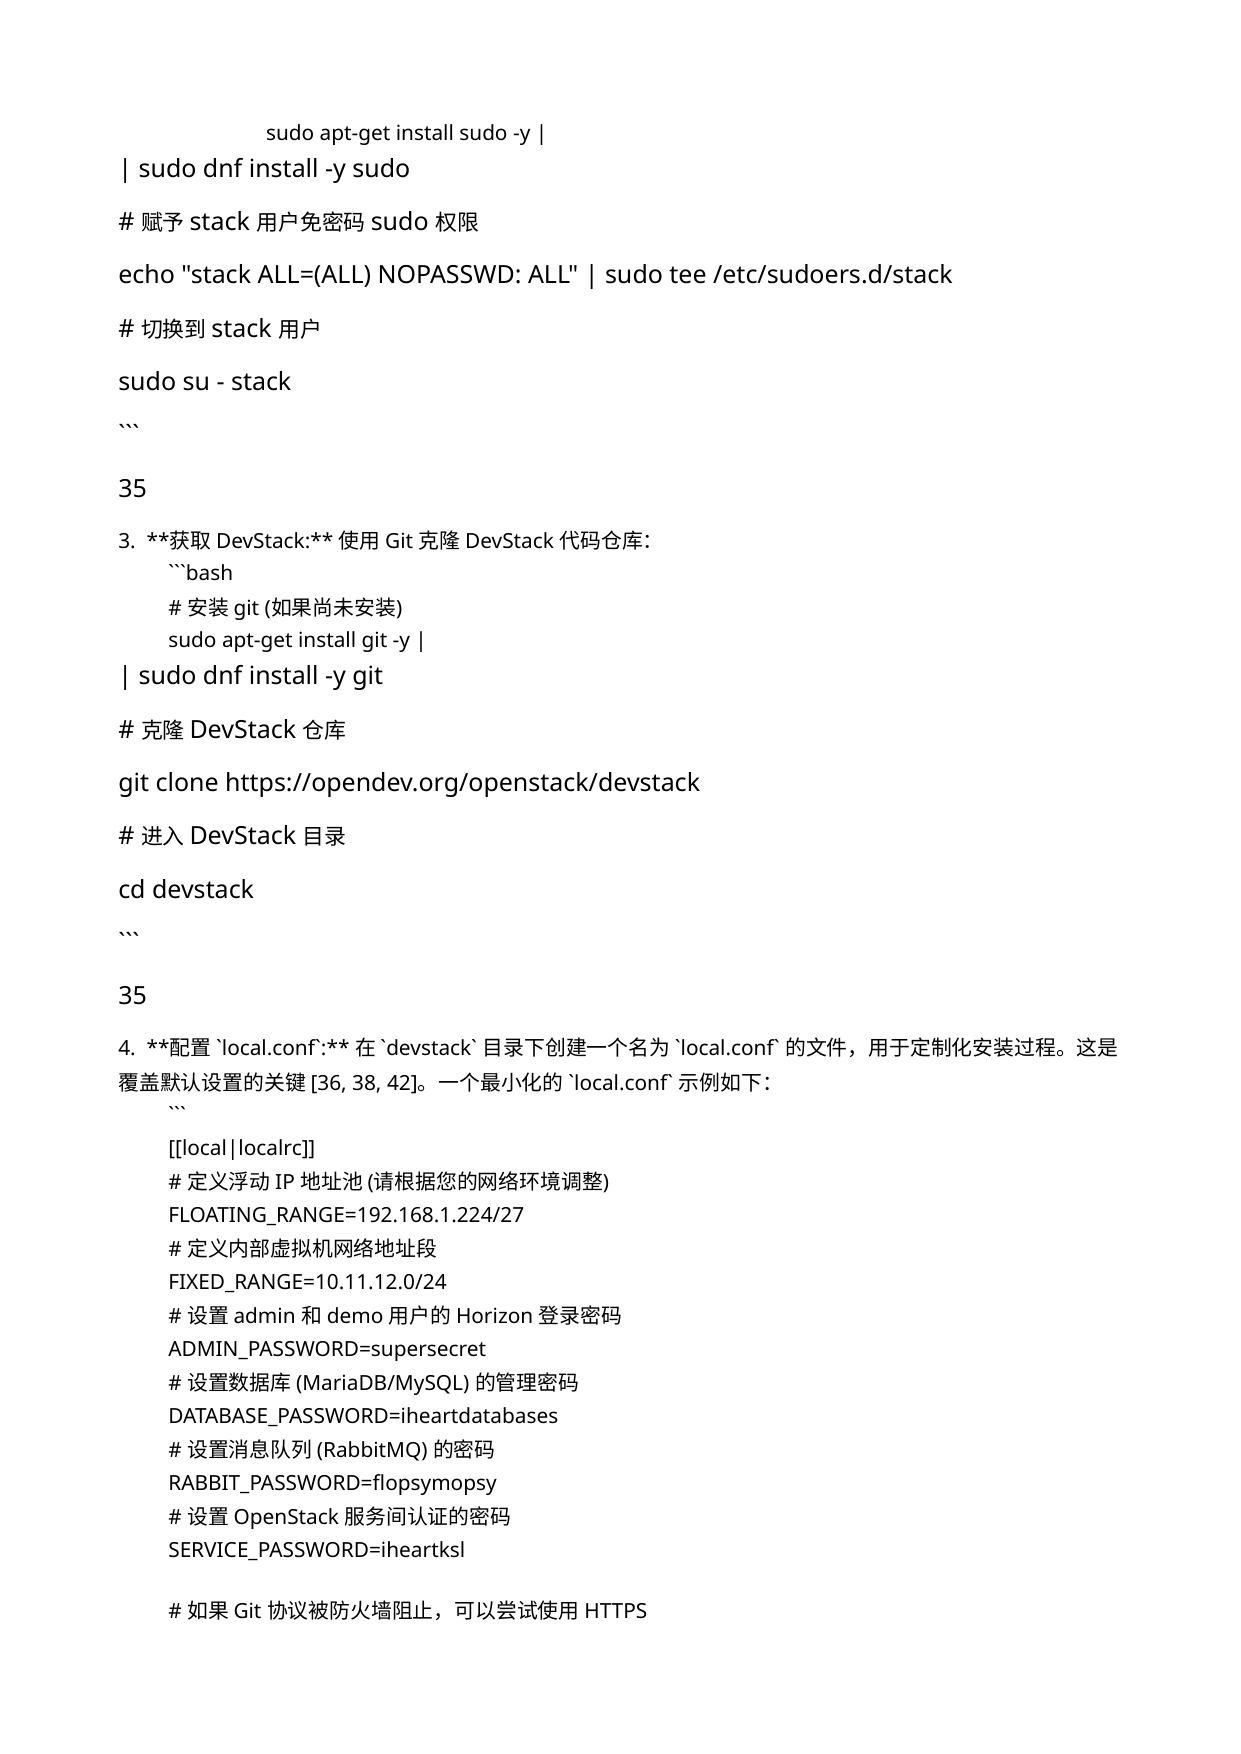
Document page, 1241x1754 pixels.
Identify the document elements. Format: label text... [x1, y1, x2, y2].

text ``` [118, 417, 1122, 451]
text 35 [118, 978, 1122, 1012]
list sudo apt-get install sudo -y | [236, 118, 1122, 147]
text [[local|localrc]] [118, 1133, 1122, 1161]
text 35 [118, 471, 1122, 504]
text FLOATING_RANGE=192.168.1.224/27 [118, 1200, 1122, 1228]
text ``` [118, 1100, 1122, 1129]
text # 设置 admin 和 demo 用户的 Horizon 登录密码 [118, 1299, 1122, 1330]
text # 设置消息队列 (RabbitMQ) 的密码 [118, 1433, 1122, 1464]
text # 赋予 stack 用户免密码 sudo 权限 [118, 204, 1122, 238]
text # 克隆 DevStack 仓库 [118, 711, 1122, 745]
text 4. **配置 `local.conf`:** 在 `devstack` 目录下创建一个名为 `local.conf` 的文件，用于定制化安装过程。这是覆盖默认设置的关键 [36, 38, 42]。一个最小化的 `local.conf` 示例如下： [118, 1031, 1122, 1096]
text FIXED_RANGE=10.11.12.0/24 [118, 1267, 1122, 1295]
text SERVICE_PASSWORD=iheartksl [118, 1535, 1122, 1564]
text sudo apt-get install git -y | [118, 625, 1122, 654]
text DATABASE_PASSWORD=iheartdatabases [118, 1401, 1122, 1429]
text sudo su - stack [118, 364, 1122, 398]
text # 设置 OpenStack 服务间认证的密码 [118, 1501, 1122, 1531]
text ```bash [118, 558, 1122, 587]
text 3. **获取 DevStack:** 使用 Git 克隆 DevStack 代码仓库： [118, 524, 1122, 554]
text RABBIT_PASSWORD=flopsymopsy [118, 1468, 1122, 1497]
text # 定义内部虚拟机网络地址段 [118, 1232, 1122, 1263]
text | sudo dnf install -y sudo [118, 151, 1122, 184]
text echo "stack ALL=(ALL) NOPASSWD: ALL" | sudo tee /etc/sudoers.d/stack [118, 257, 1122, 291]
text # 安装 git (如果尚未安装) [118, 591, 1122, 621]
text # 定义浮动 IP 地址池 (请根据您的网络环境调整) [118, 1165, 1122, 1196]
text cd devstack [118, 871, 1122, 905]
text git clone https://opendev.org/openstack/devstack [118, 764, 1122, 799]
text ADMIN_PASSWORD=supersecret [118, 1334, 1122, 1362]
text # 进入 DevStack 目录 [118, 818, 1122, 852]
text # 切换到 stack 用户 [118, 311, 1122, 344]
text # 设置数据库 (MariaDB/MySQL) 的管理密码 [118, 1366, 1122, 1397]
text ``` [118, 924, 1122, 959]
text | sudo dnf install -y git [118, 658, 1122, 692]
text # 如果 Git 协议被防火墙阻止，可以尝试使用 HTTPS [118, 1594, 1122, 1625]
